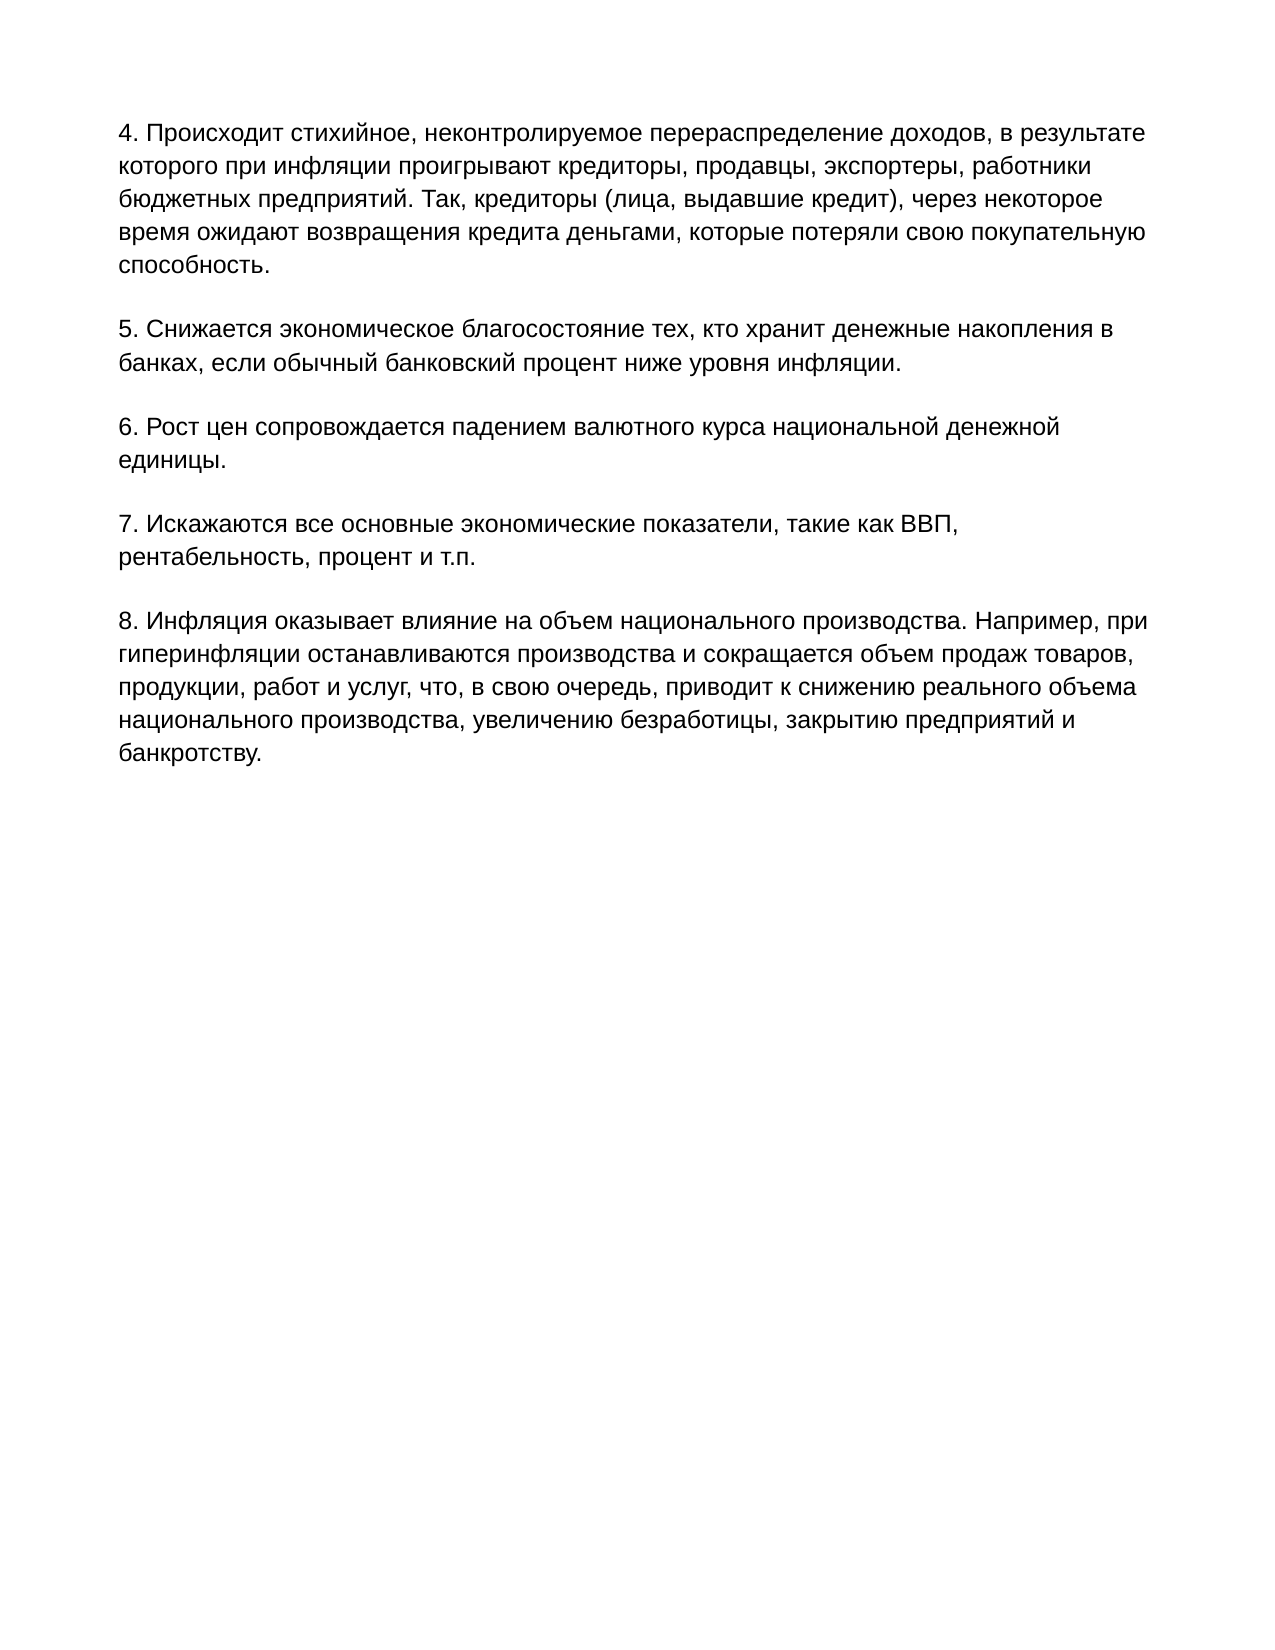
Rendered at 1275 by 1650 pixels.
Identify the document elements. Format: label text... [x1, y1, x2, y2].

text 4. Происходит стихийное, неконтролируемое перераспределение доходов, в результате которого при инфляции проигрывают кредиторы, продавцы, экспортеры, работники бюджетных предприятий. Так, кредиторы (лица, выдавшие кредит), через некоторое время ожидают возвращения кредита деньгами, которые потеряли свою покупательную способность. [118, 118, 1157, 279]
text 5. Снижается экономическое благосостояние тех, кто хранит денежные накопления в банках, если обычный банковский процент ниже уровня инфляции. [118, 314, 1157, 376]
text 7. Искажаются все основные экономические показатели, такие как ВВП, рентабельность, процент и т.п. [118, 509, 1157, 571]
text 6. Рост цен сопровождается падением валютного курса национальной денежной единицы. [118, 412, 1157, 473]
text 8. Инфляция оказывает влияние на объем национального производства. Например, при гиперинфляции останавливаются производства и сокращается объем продаж товаров, продукции, работ и услуг, что, в свою очередь, приводит к снижению реального объема национального производства, увеличению безработицы, закрытию предприятий и банкротству. [118, 606, 1157, 767]
